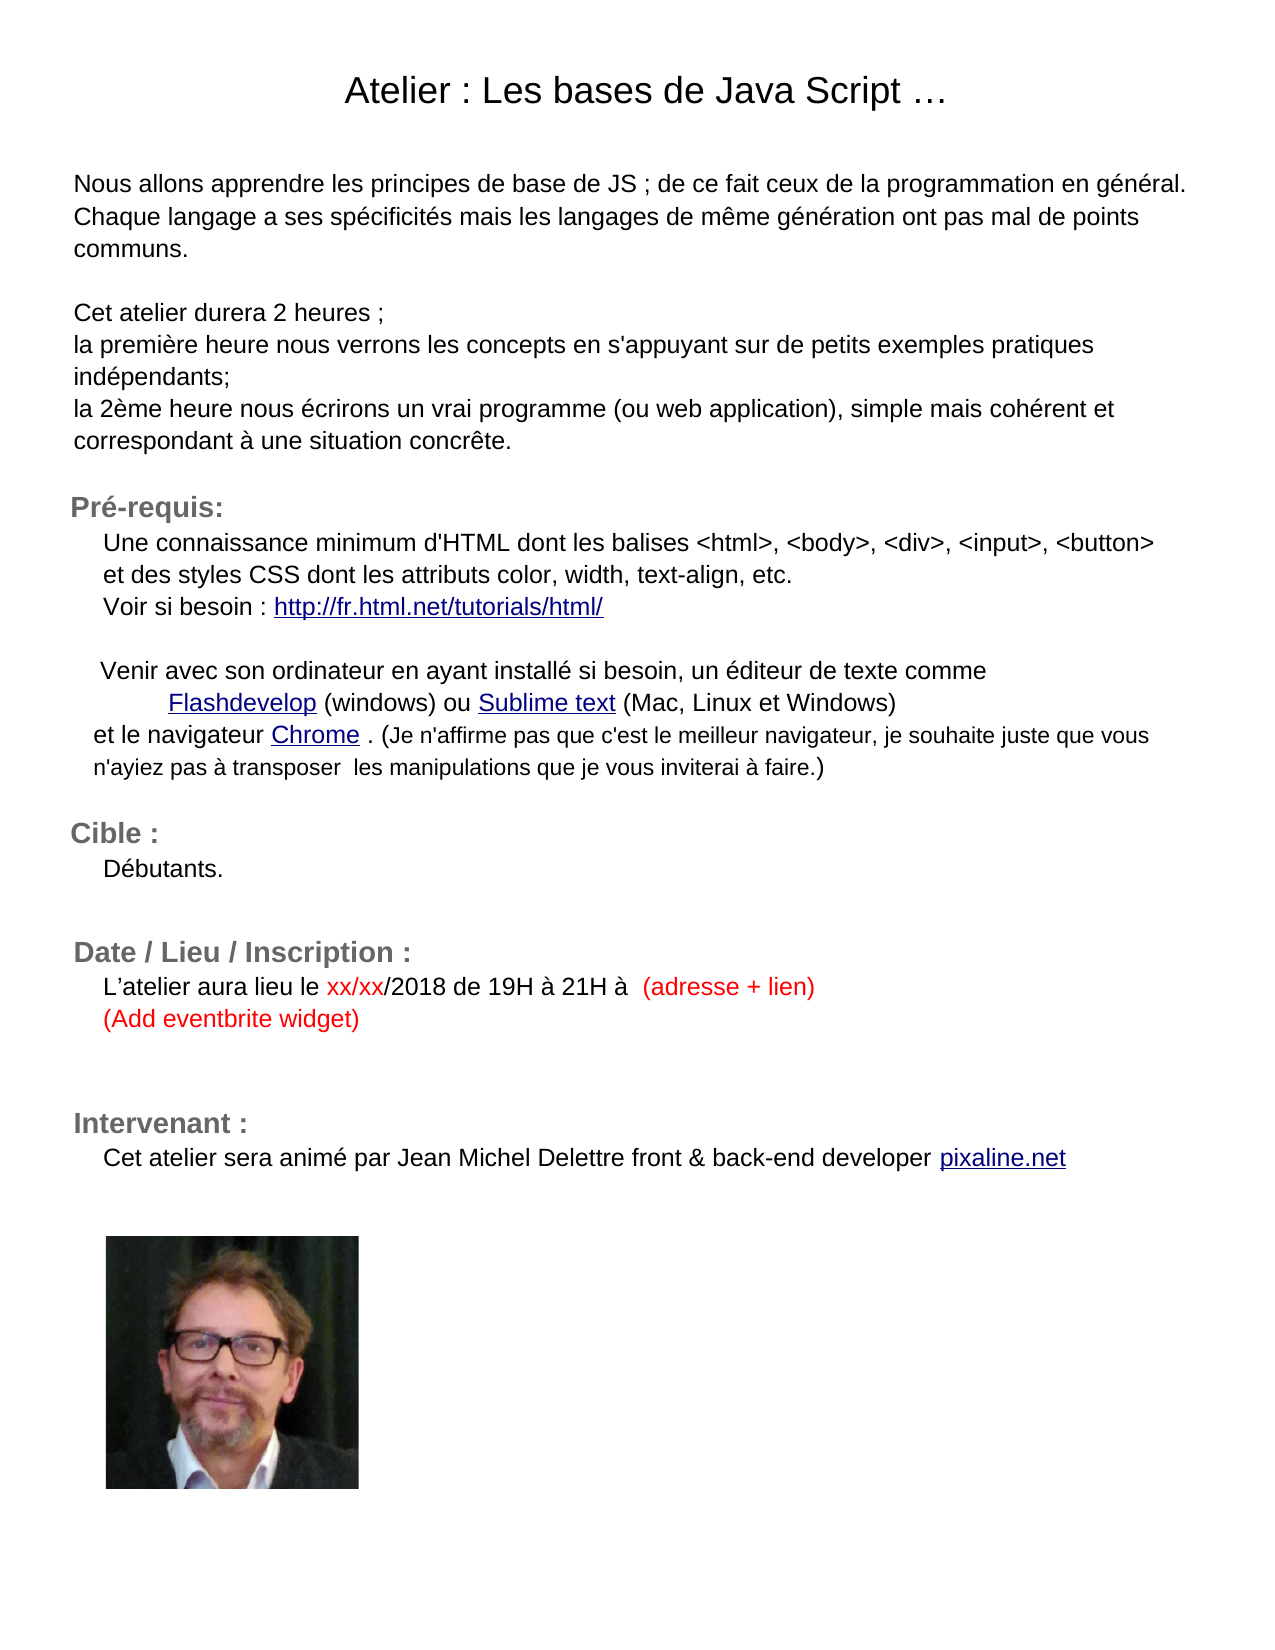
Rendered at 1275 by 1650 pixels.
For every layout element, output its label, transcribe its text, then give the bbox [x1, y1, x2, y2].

text la 2ème heure nous écrirons un vrai programme (ou web application), simple mais cohérent et correspondant à une situation concrête. [73, 395, 1211, 455]
text Cet atelier durera 2 heures ; [73, 299, 1211, 327]
text Nous allons apprendre les principes de base de JS ; de ce fait ceux de la programmation en général. [73, 170, 1211, 198]
text (Add eventbrite widget) [103, 1005, 1211, 1033]
text Débutants. [103, 855, 1211, 883]
text Cet atelier sera animé par Jean Michel Delettre front & back-end developer pixaline.net [103, 1144, 1211, 1172]
text et des styles CSS dont les attributs color, width, text-align, etc. [103, 561, 1211, 588]
text Voir si besoin : http://fr.html.net/tutorials/html/ [103, 593, 1211, 621]
subtitle Date / Lieu / Inscription : [73, 936, 1211, 968]
text Venir avec son ordinateur en ayant installé si besoin, un éditeur de texte comme [100, 657, 1211, 685]
text Flashdevelop (windows) ou Sublime text (Mac, Linux et Windows) [93, 689, 1211, 717]
text Intervenant : [73, 1107, 1211, 1139]
text Chaque langage a ses spécificités mais les langages de même génération ont pas mal de points communs. [73, 202, 1211, 262]
text et le navigateur Chrome . (Je n'affirme pas que c'est le meilleur navigateur, je souhaite juste que vous n'ayiez pas à transposer les manipulations que je vous inviterai à faire.) [93, 721, 1211, 781]
subtitle Atelier : Les bases de Java Script … [82, 69, 1211, 111]
text Cible : [70, 817, 1211, 850]
text la première heure nous verrons les concepts en s'appuyant sur de petits exemples pratiques indépendants; [73, 331, 1211, 391]
text Une connaissance minimum d'HTML dont les balises <html>, <body>, <div>, <input>, <button> [103, 528, 1211, 556]
text L’atelier aura lieu le xx/xx/2018 de 19H à 21H à (adresse + lien) [103, 973, 1211, 1001]
picture [105, 1236, 359, 1489]
text Pré-requis: [70, 491, 1211, 524]
